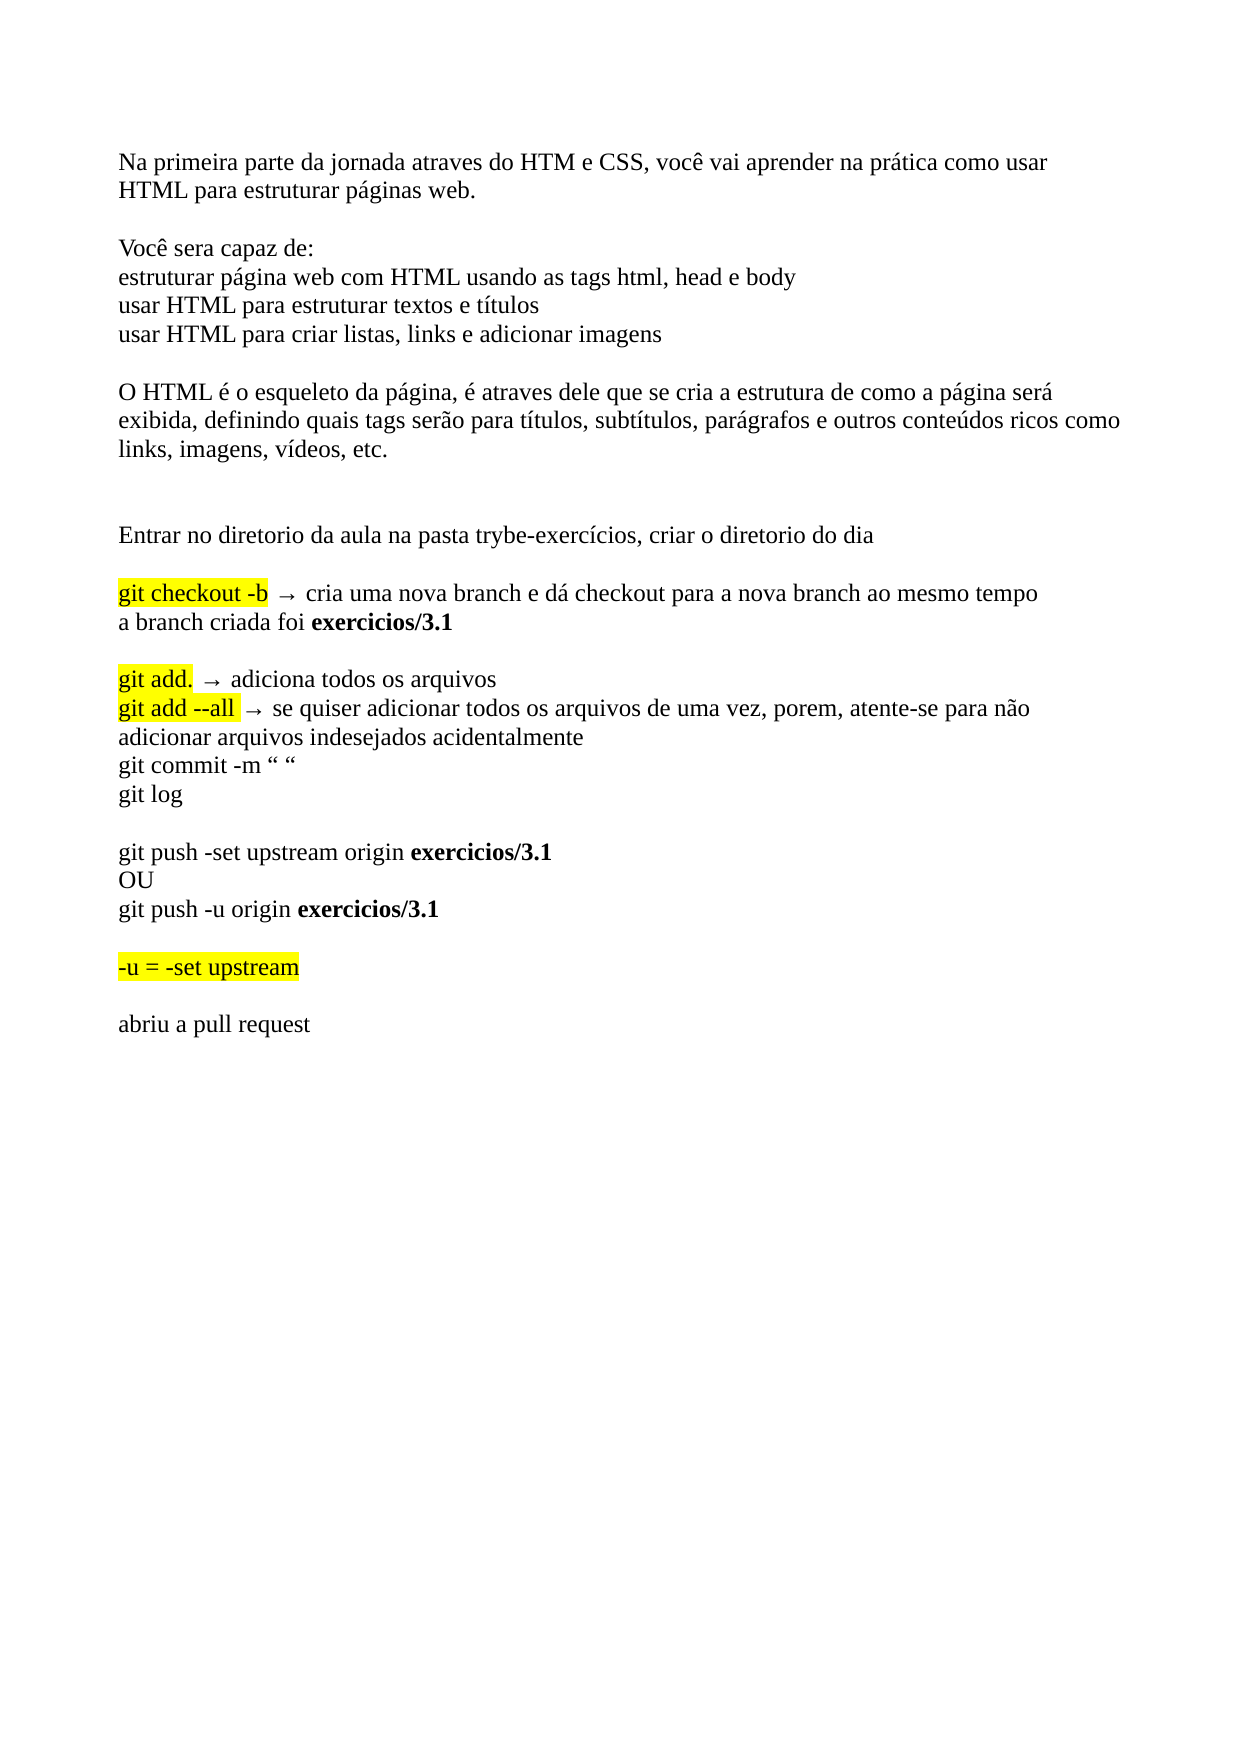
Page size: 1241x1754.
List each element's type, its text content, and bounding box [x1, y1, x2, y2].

text O HTML é o esqueleto da página, é atraves dele que se cria a estrutura de como a página será exibida, definindo quais tags serão para títulos, subtítulos, parágrafos e outros conteúdos ricos como links, imagens, vídeos, etc. [118, 377, 1122, 463]
text git push -u origin exercicios/3.1 [118, 894, 1122, 923]
text git commit -m “ “ [118, 751, 1122, 779]
text Entrar no diretorio da aula na pasta trybe-exercícios, criar o diretorio do dia [118, 521, 1122, 549]
text estruturar página web com HTML usando as tags html, head e body [118, 262, 1122, 291]
text git checkout -b → cria uma nova branch e dá checkout para a nova branch ao mesmo tempo [118, 578, 1122, 607]
text git add. → adiciona todos os arquivos [118, 664, 1122, 693]
text git push -set upstream origin exercicios/3.1 [118, 837, 1122, 866]
text -u = -set upstream [118, 952, 1122, 981]
text usar HTML para criar listas, links e adicionar imagens [118, 319, 1122, 348]
text Você sera capaz de: [118, 233, 1122, 262]
text usar HTML para estruturar textos e títulos [118, 291, 1122, 319]
text OU [118, 866, 1122, 894]
text Na primeira parte da jornada atraves do HTM e CSS, você vai aprender na prática como usar HTML para estruturar páginas web. [118, 147, 1122, 204]
text git log [118, 779, 1122, 808]
text git add --all → se quiser adicionar todos os arquivos de uma vez, porem, atente-se para não adicionar arquivos indesejados acidentalmente [118, 693, 1122, 751]
text a branch criada foi exercicios/3.1 [118, 607, 1122, 636]
text abriu a pull request [118, 1009, 1122, 1038]
